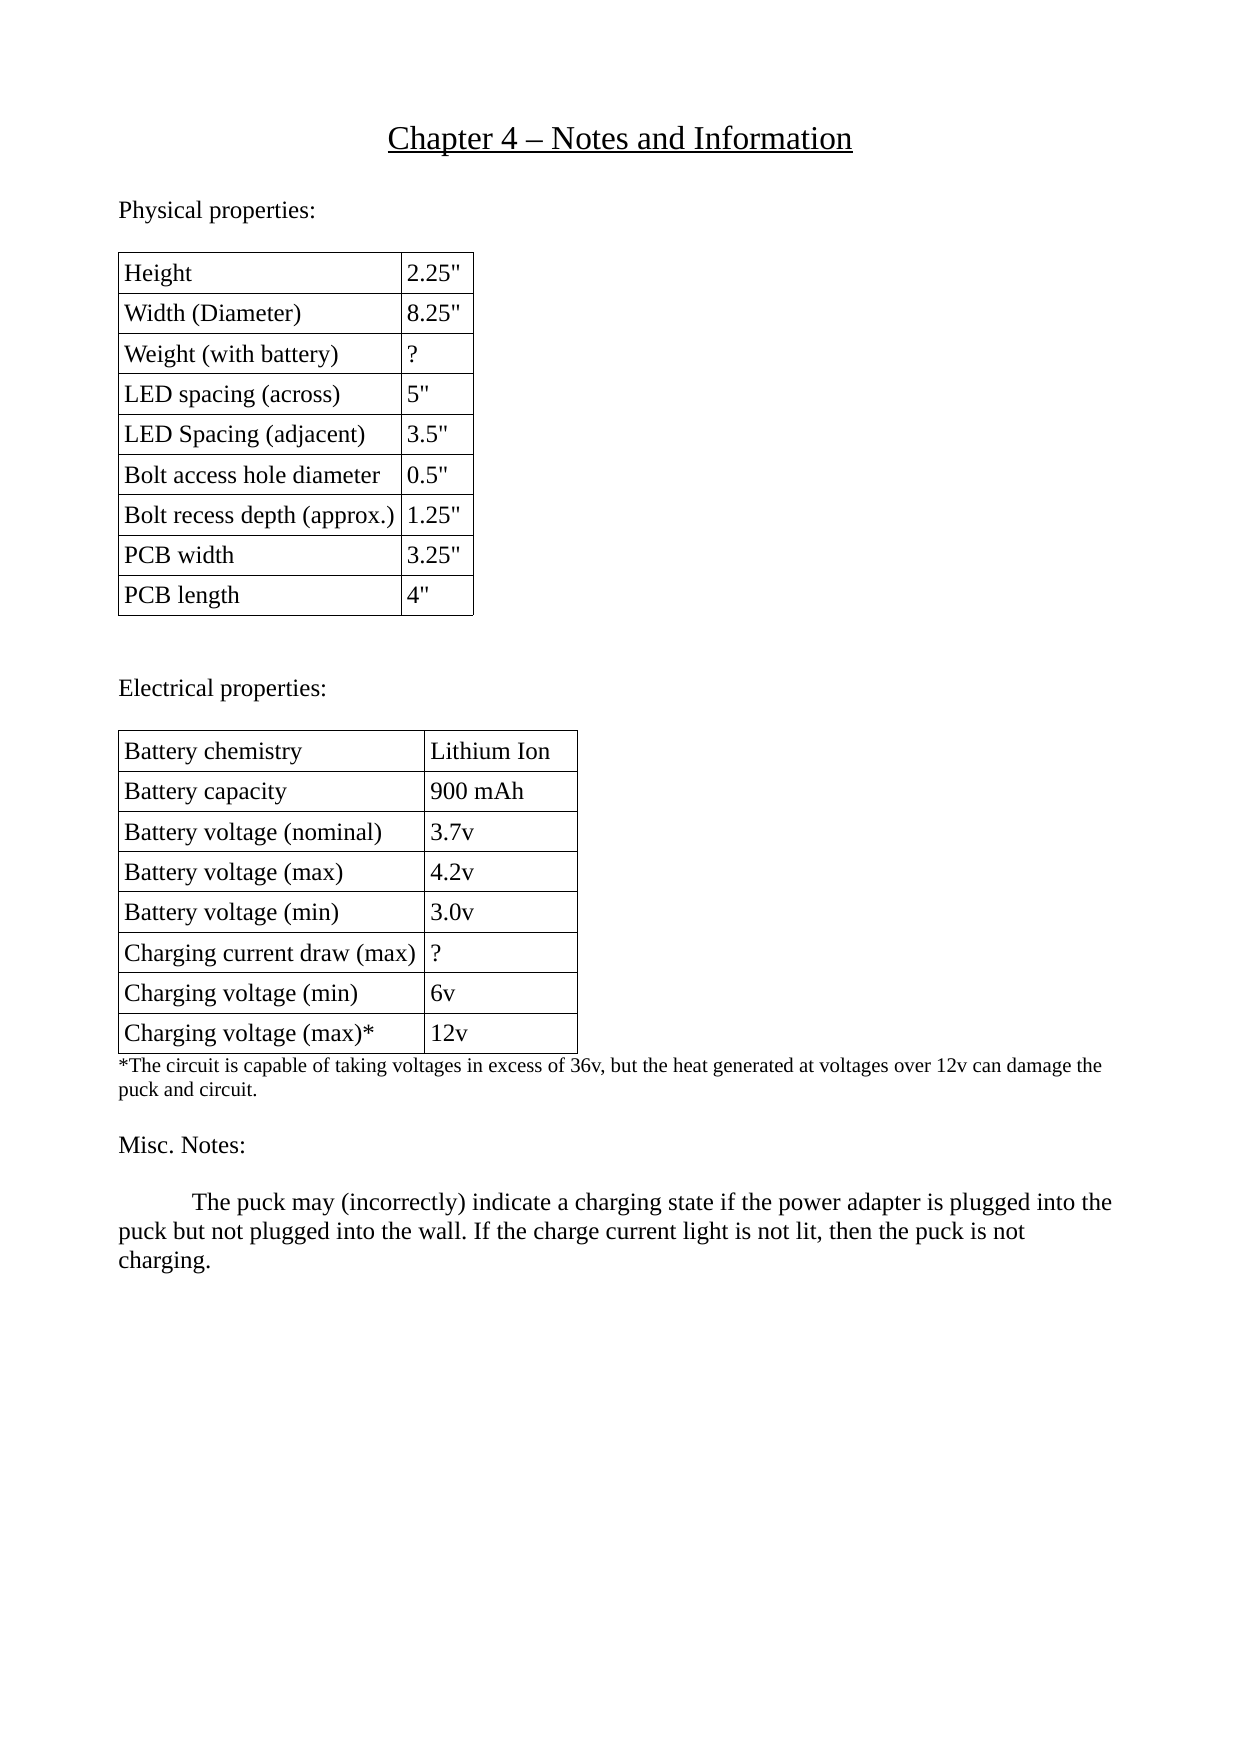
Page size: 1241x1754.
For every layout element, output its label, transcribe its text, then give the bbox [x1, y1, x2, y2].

table_cell 3.0v [425, 892, 577, 932]
table_cell Charging voltage (max)* [119, 1014, 424, 1053]
table_cell LED spacing (across) [119, 374, 401, 413]
table_cell Battery voltage (nominal) [119, 812, 424, 851]
table_header Lithium Ion [425, 731, 577, 771]
table_cell Bolt access hole diameter [119, 455, 401, 494]
table_header Battery chemistry [119, 731, 424, 771]
table_cell Battery voltage (max) [119, 852, 424, 891]
table_cell 8.25" [402, 294, 473, 333]
table_cell Width (Diameter) [119, 294, 401, 333]
table_cell 3.7v [425, 812, 577, 851]
table_cell 3.5" [402, 415, 473, 454]
table_cell 900 mAh [425, 772, 577, 811]
table_header Height [119, 253, 401, 293]
table_cell Battery voltage (min) [119, 892, 424, 932]
table_cell 1.25" [402, 495, 473, 534]
table_cell 4.2v [425, 852, 577, 891]
text Chapter 4 – Notes and Information [118, 118, 1122, 156]
table_cell Bolt recess depth (approx.) [119, 495, 401, 534]
text The puck may (incorrectly) indicate a charging state if the power adapter is plugged into the puck but not plugged into the wall. If the charge current light is not lit, then the puck is not charging. [118, 1187, 1122, 1273]
table_cell ? [402, 334, 473, 373]
table_cell Charging voltage (min) [119, 973, 424, 1012]
table_header 2.25" [402, 253, 473, 293]
text Misc. Notes: [118, 1130, 1122, 1158]
text Electrical properties: [118, 673, 1122, 701]
table_cell PCB length [119, 576, 401, 615]
text Physical properties: [118, 195, 1122, 223]
table_cell 4" [402, 576, 473, 615]
text *The circuit is capable of taking voltages in excess of 36v, but the heat generated at voltages over 12v can damage the puck and circuit. [118, 1053, 1122, 1101]
table_cell ? [425, 933, 577, 972]
table_cell 5" [402, 374, 473, 413]
table_cell 3.25" [402, 536, 473, 575]
table_cell 0.5" [402, 455, 473, 494]
table_cell 12v [425, 1014, 577, 1053]
table_cell LED Spacing (adjacent) [119, 415, 401, 454]
table_cell 6v [425, 973, 577, 1012]
table_cell Charging current draw (max) [119, 933, 424, 972]
table_cell Weight (with battery) [119, 334, 401, 373]
table_cell Battery capacity [119, 772, 424, 811]
table_cell PCB width [119, 536, 401, 575]
